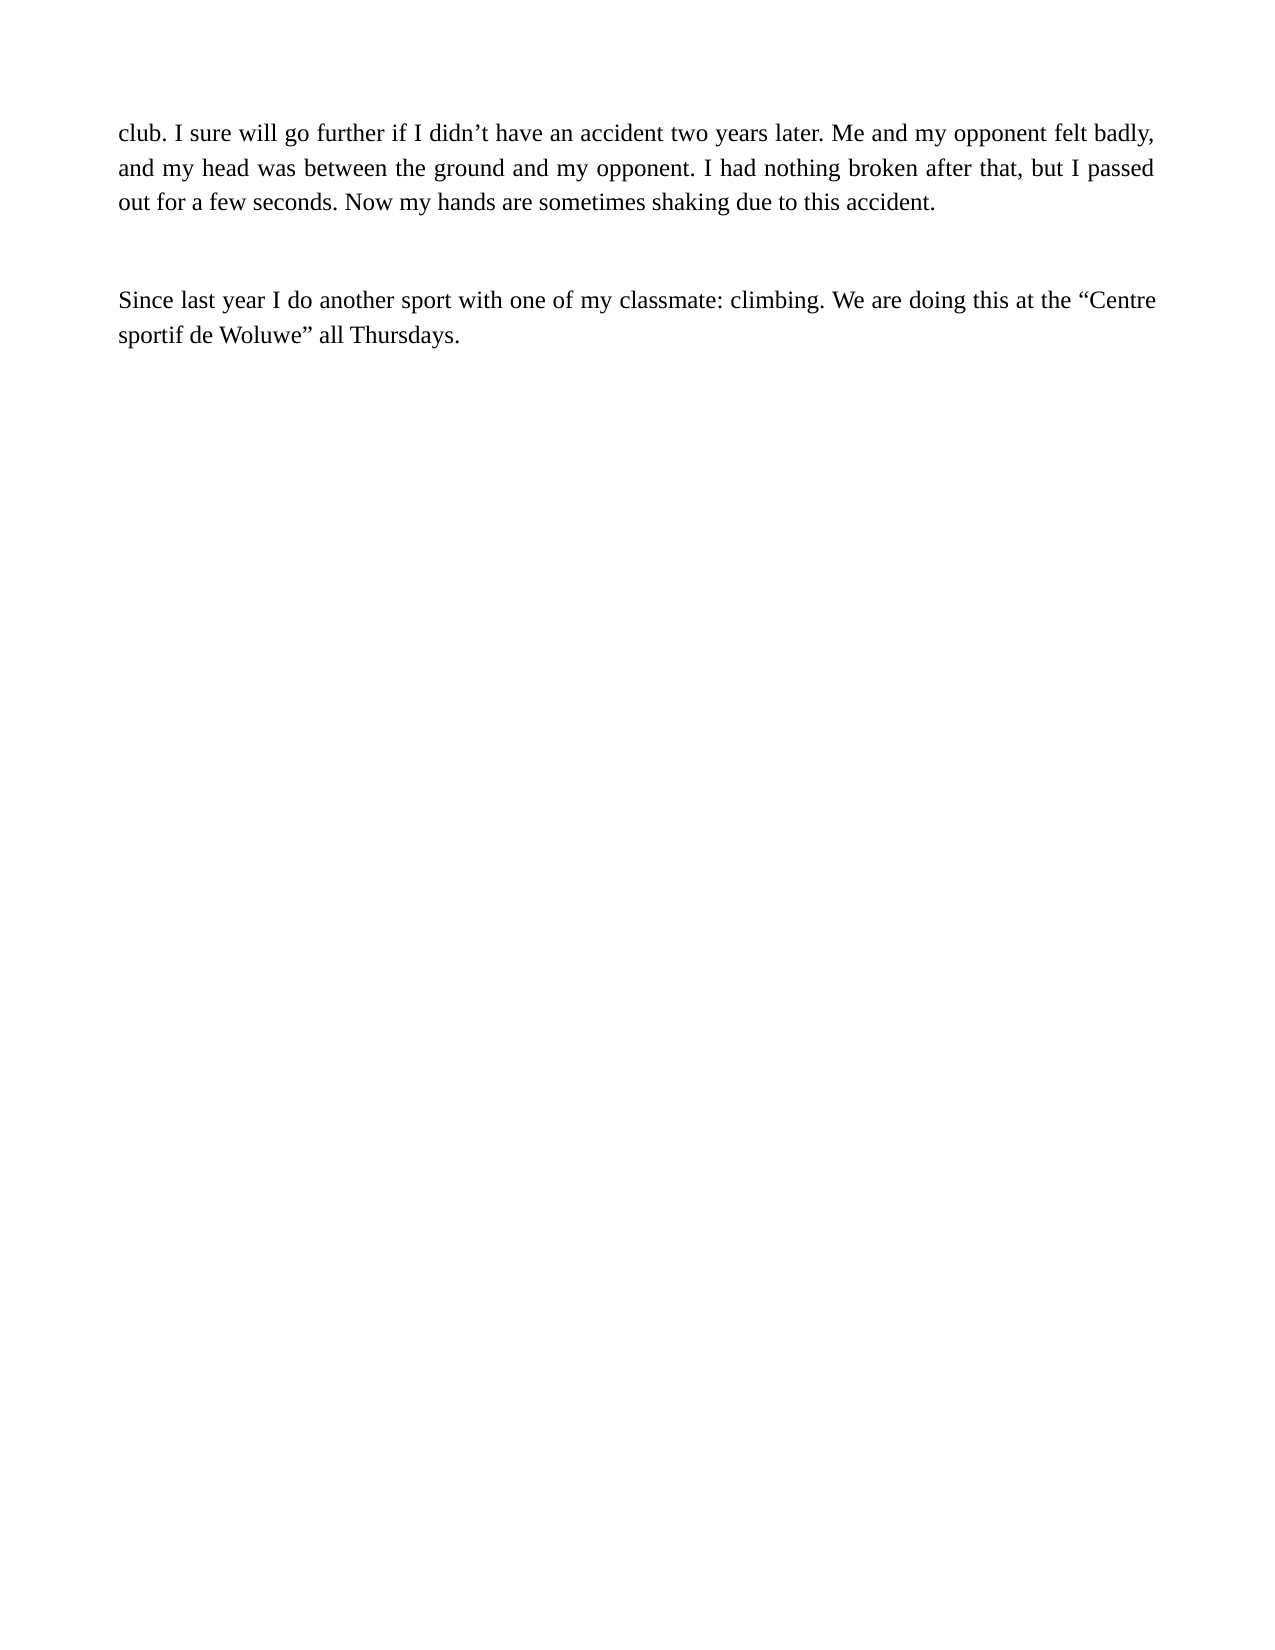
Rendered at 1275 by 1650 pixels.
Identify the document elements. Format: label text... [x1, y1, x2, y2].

text club. I sure will go further if I didn’t have an accident two years later. Me and my opponent felt badly, and my head was between the ground and my opponent. I had nothing broken after that, but I passed out for a few seconds. Now my hands are sometimes shaking due to this accident. [118, 118, 1157, 216]
text Since last year I do another sport with one of my classmate: climbing. We are doing this at the “Centre sportif de Woluwe” all Thursdays. [118, 285, 1157, 348]
